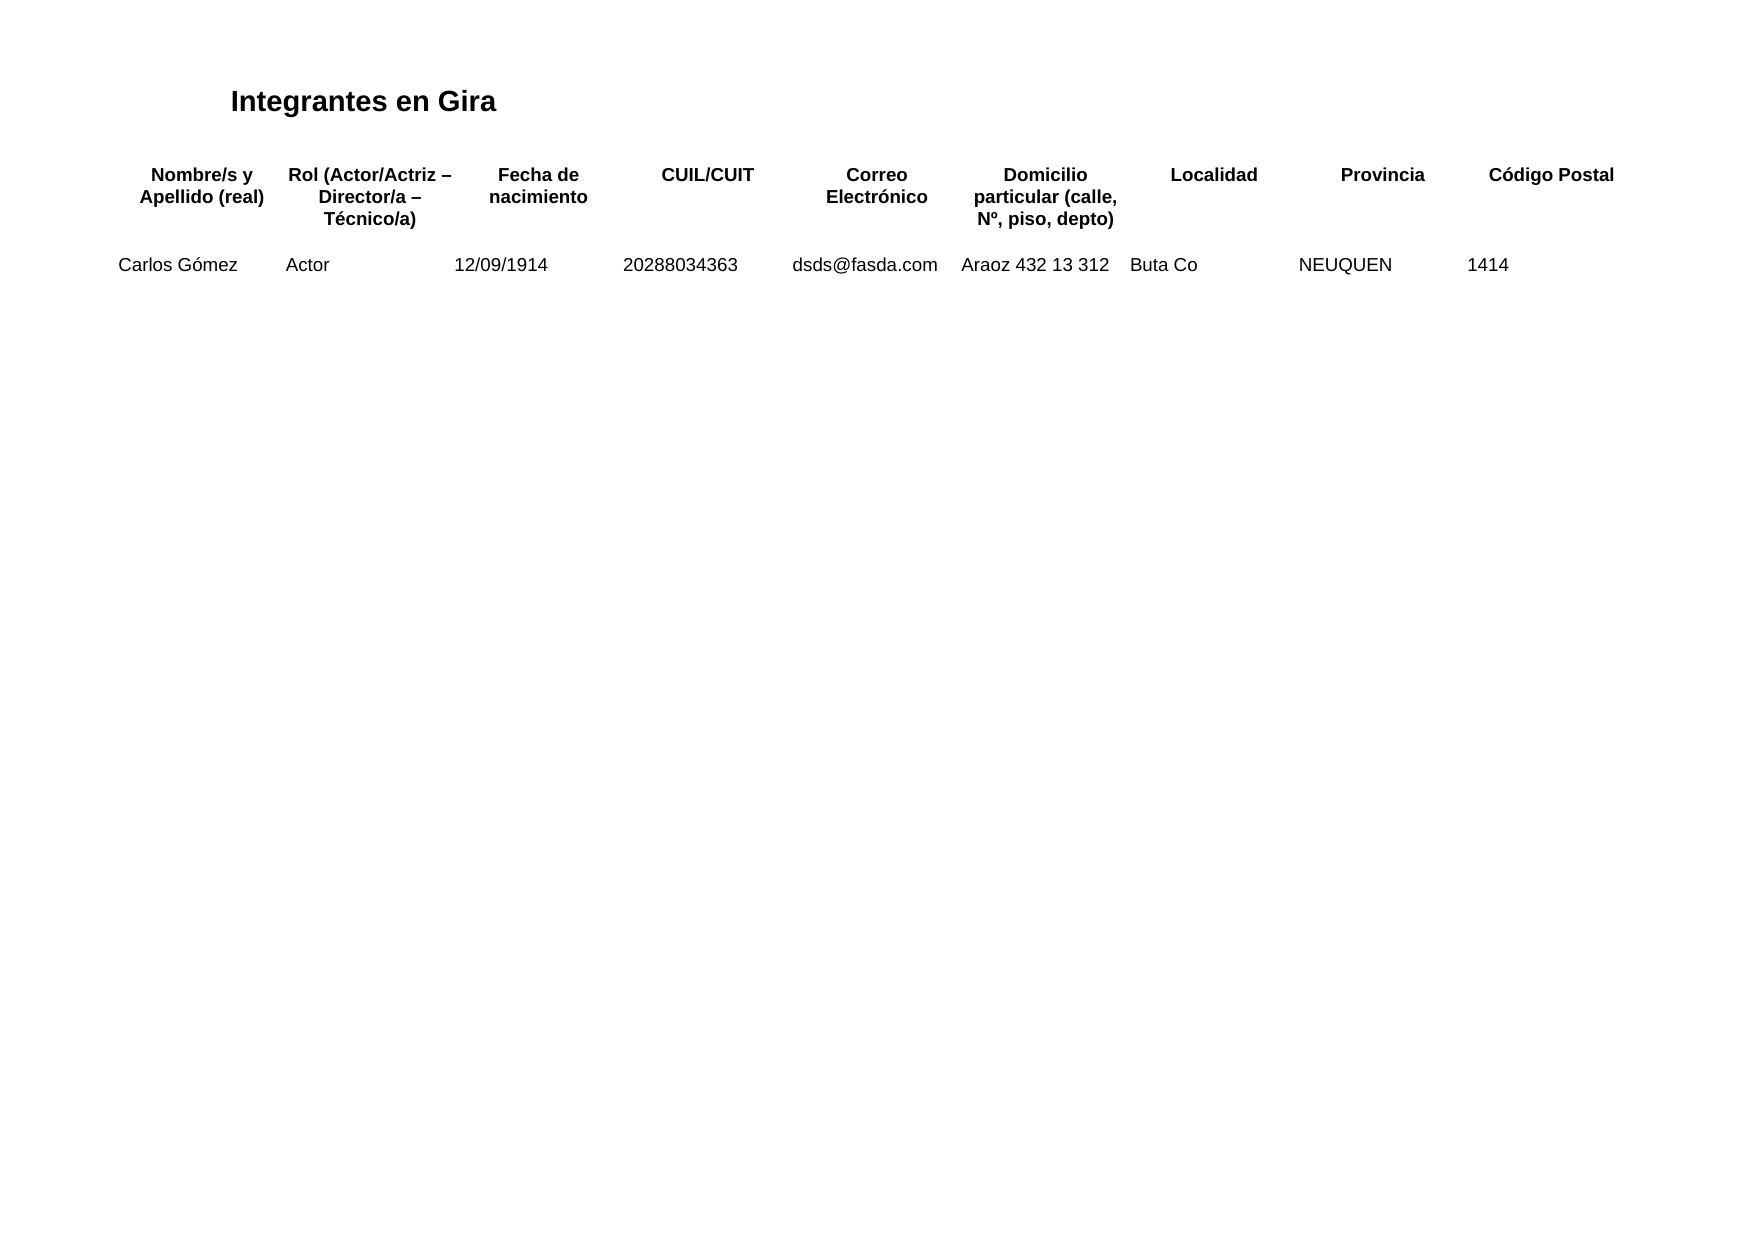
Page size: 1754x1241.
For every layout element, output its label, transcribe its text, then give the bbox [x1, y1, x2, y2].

table_header Nombre/s y Apellido (real) [118, 139, 286, 229]
table_cell Buta Co [1130, 229, 1298, 275]
table_cell 20288034363 [623, 229, 792, 275]
table_header Rol (Actor/Actriz – Director/a – Técnico/a) [286, 139, 454, 229]
table_header Localidad [1130, 139, 1298, 229]
table_cell NEUQUEN [1299, 229, 1467, 275]
table_header Domicilio particular (calle, Nº, piso, depto) [961, 139, 1130, 229]
table_cell Carlos Gómez [118, 229, 286, 275]
table_header Correo Electrónico [793, 139, 961, 229]
table_cell Actor [286, 229, 454, 275]
table_cell 12/09/1914 [454, 229, 623, 275]
table_cell Araoz 432 13 312 [961, 229, 1130, 275]
table_header CUIL/CUIT [623, 139, 792, 229]
text Integrantes en Gira [231, 84, 1636, 118]
table_header Provincia [1299, 139, 1467, 229]
table_cell 1414 [1467, 229, 1636, 275]
table_header Código Postal [1467, 139, 1636, 229]
table_cell dsds@fasda.com [793, 229, 961, 275]
table_header Fecha de nacimiento [454, 139, 623, 229]
